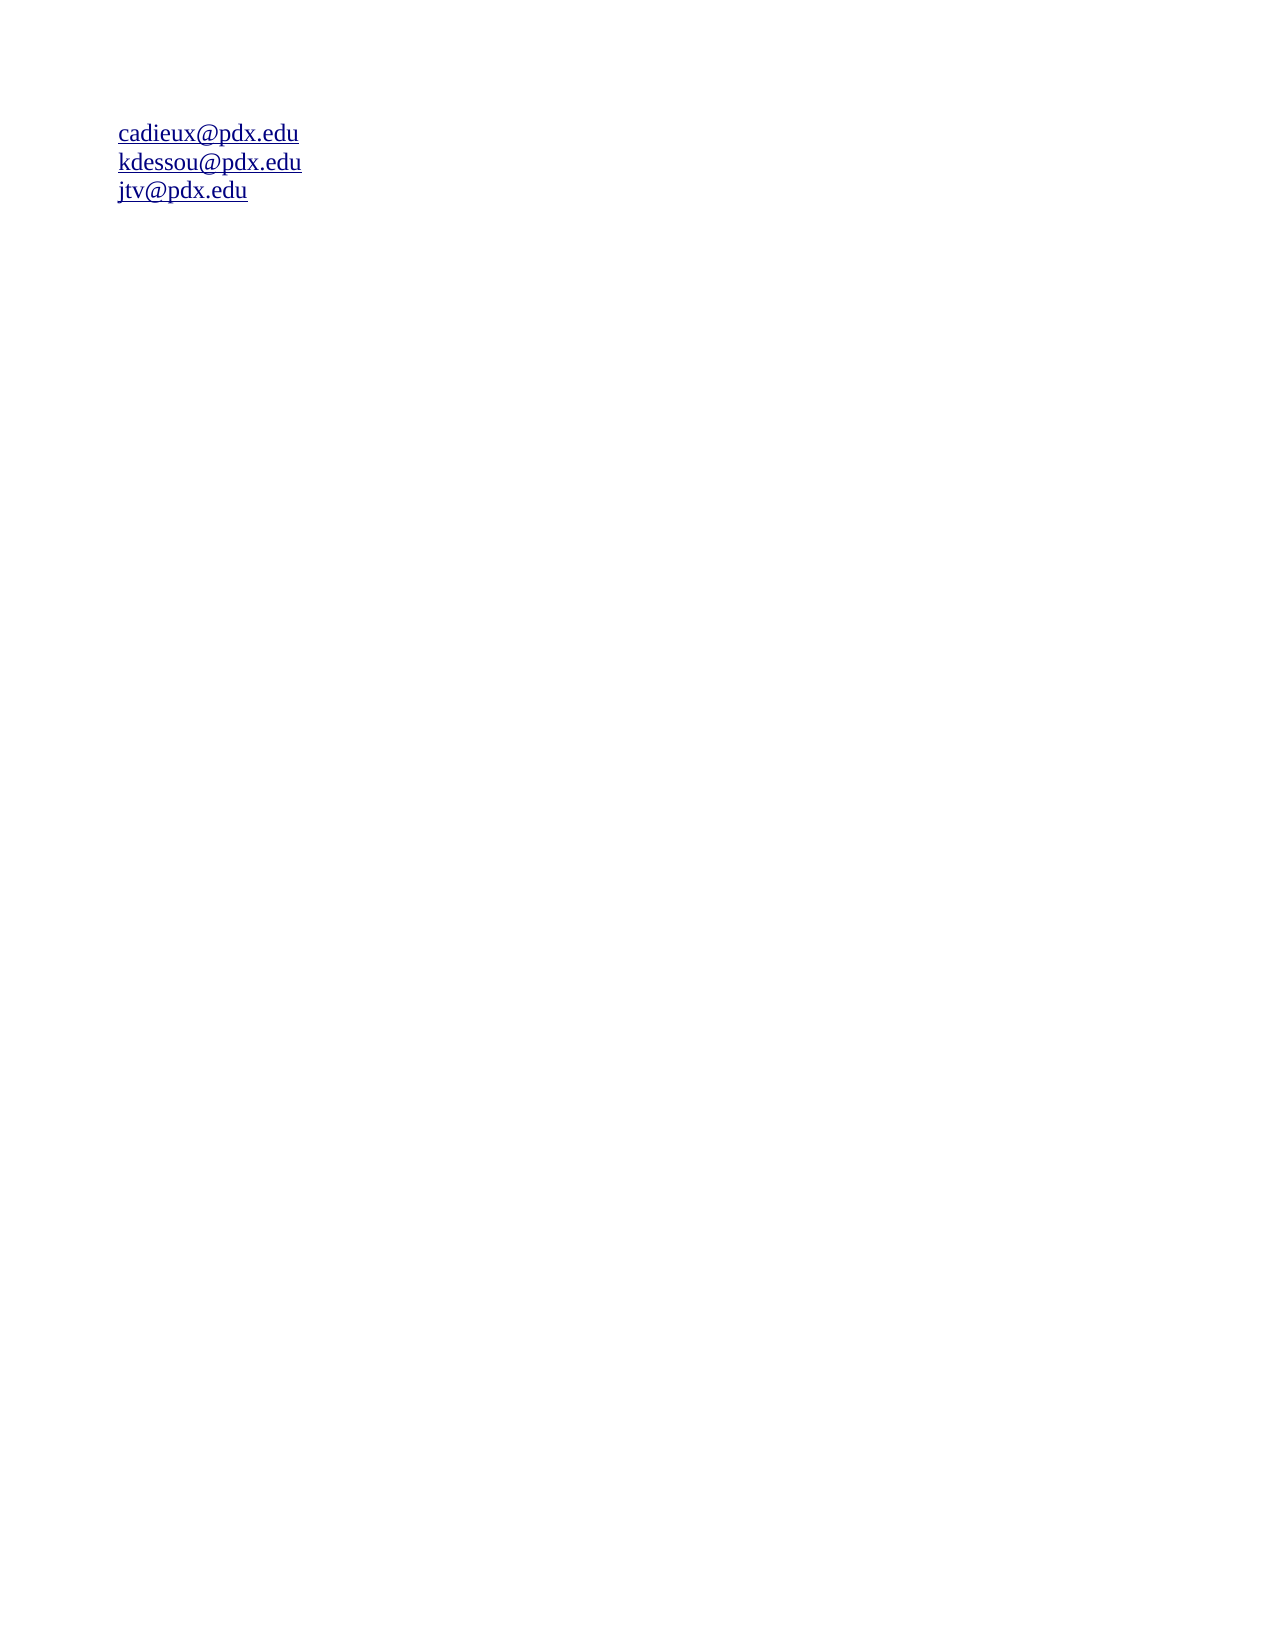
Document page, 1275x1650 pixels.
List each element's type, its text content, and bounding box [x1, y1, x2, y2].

text jtv@pdx.edu [118, 176, 1157, 204]
text cadieux@pdx.edu [118, 118, 1157, 147]
text kdessou@pdx.edu [118, 147, 1157, 176]
